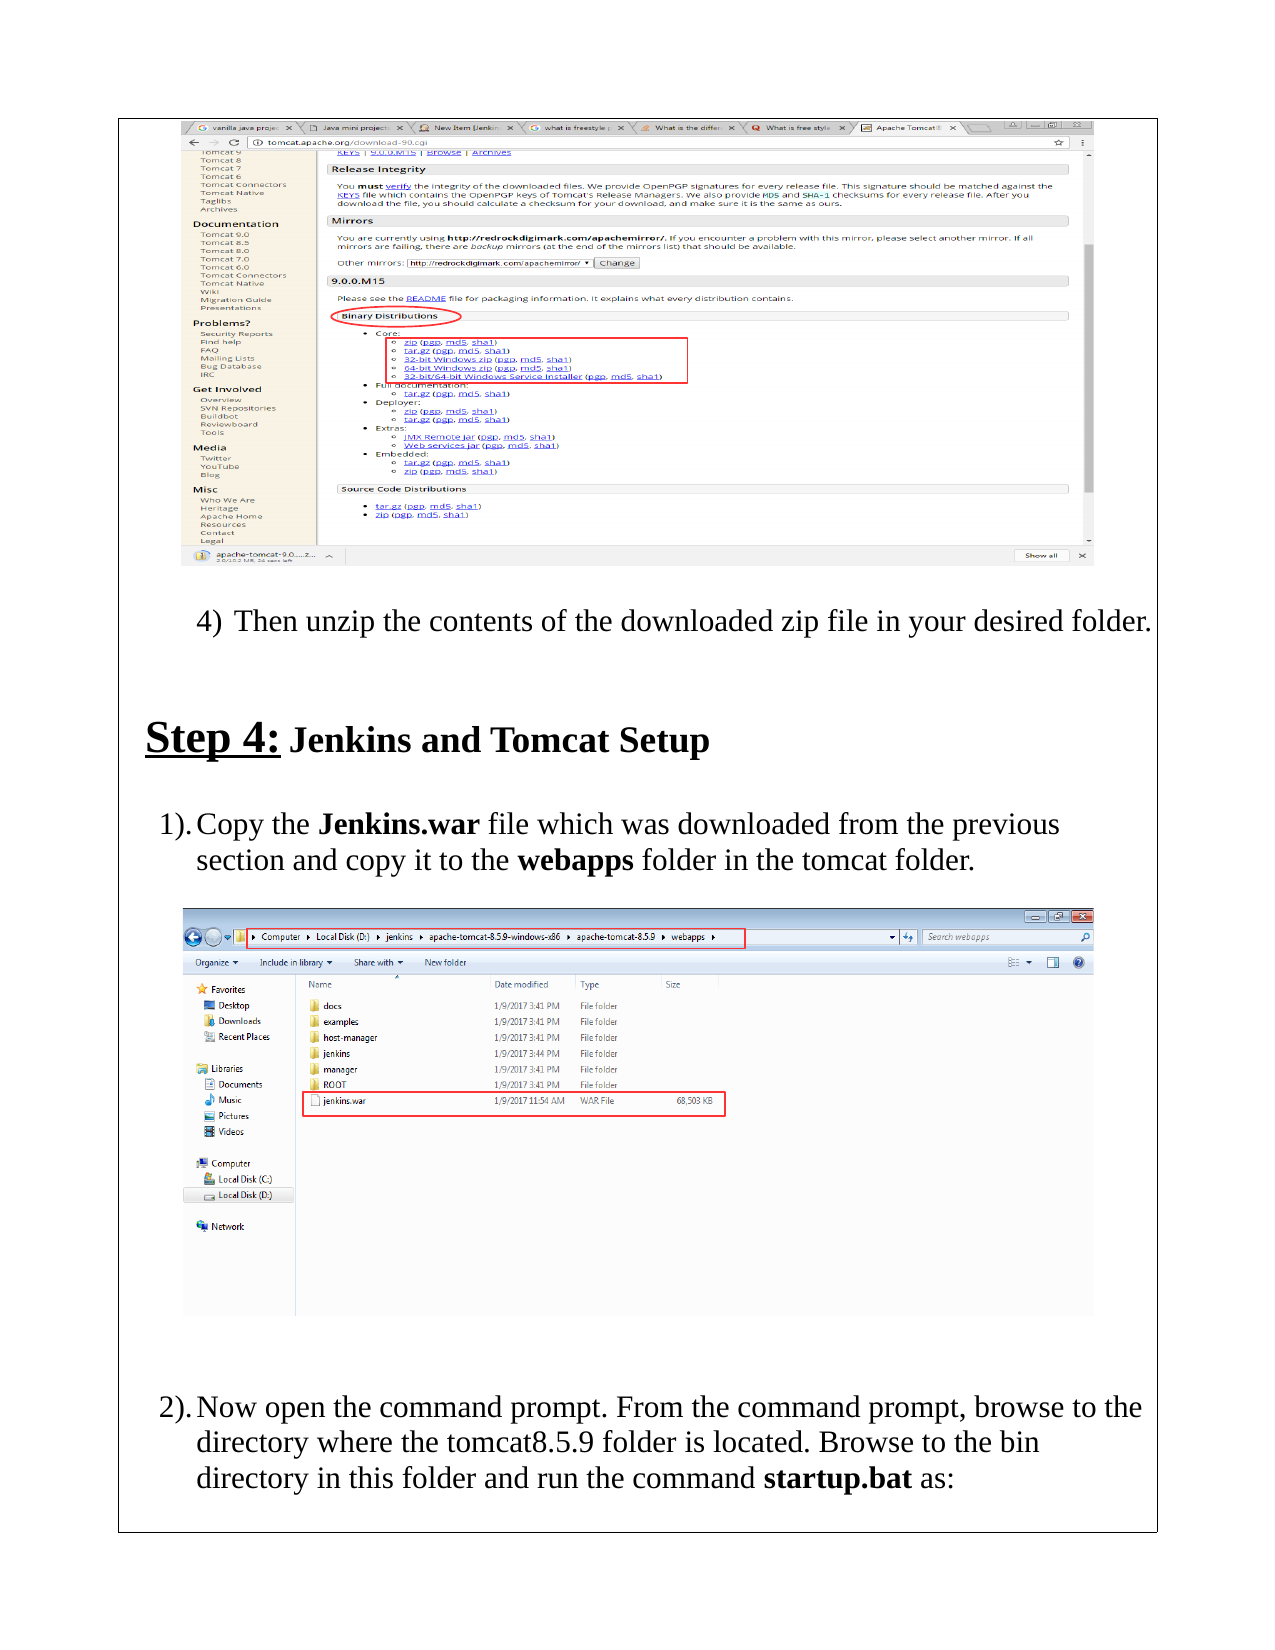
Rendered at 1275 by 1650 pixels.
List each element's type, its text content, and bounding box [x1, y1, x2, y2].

list Copy the Jenkins.war file which was downloaded from the previous section and copy it to the webapps folder in the tomcat folder. [159, 806, 1154, 877]
list directory where the tomcat8.5.9 folder is located. Browse to the bin directory in this folder and run the command startup.bat as: [159, 1424, 1154, 1496]
text Step 4: Jenkins and Tomcat Setup [121, 710, 1154, 762]
list Then unzip the contents of the downloaded zip file in your desired folder. [196, 602, 1154, 638]
list Now open the command prompt. From the command prompt, browse to the [159, 1388, 1154, 1424]
picture [182, 908, 1094, 1316]
picture [181, 121, 1094, 566]
